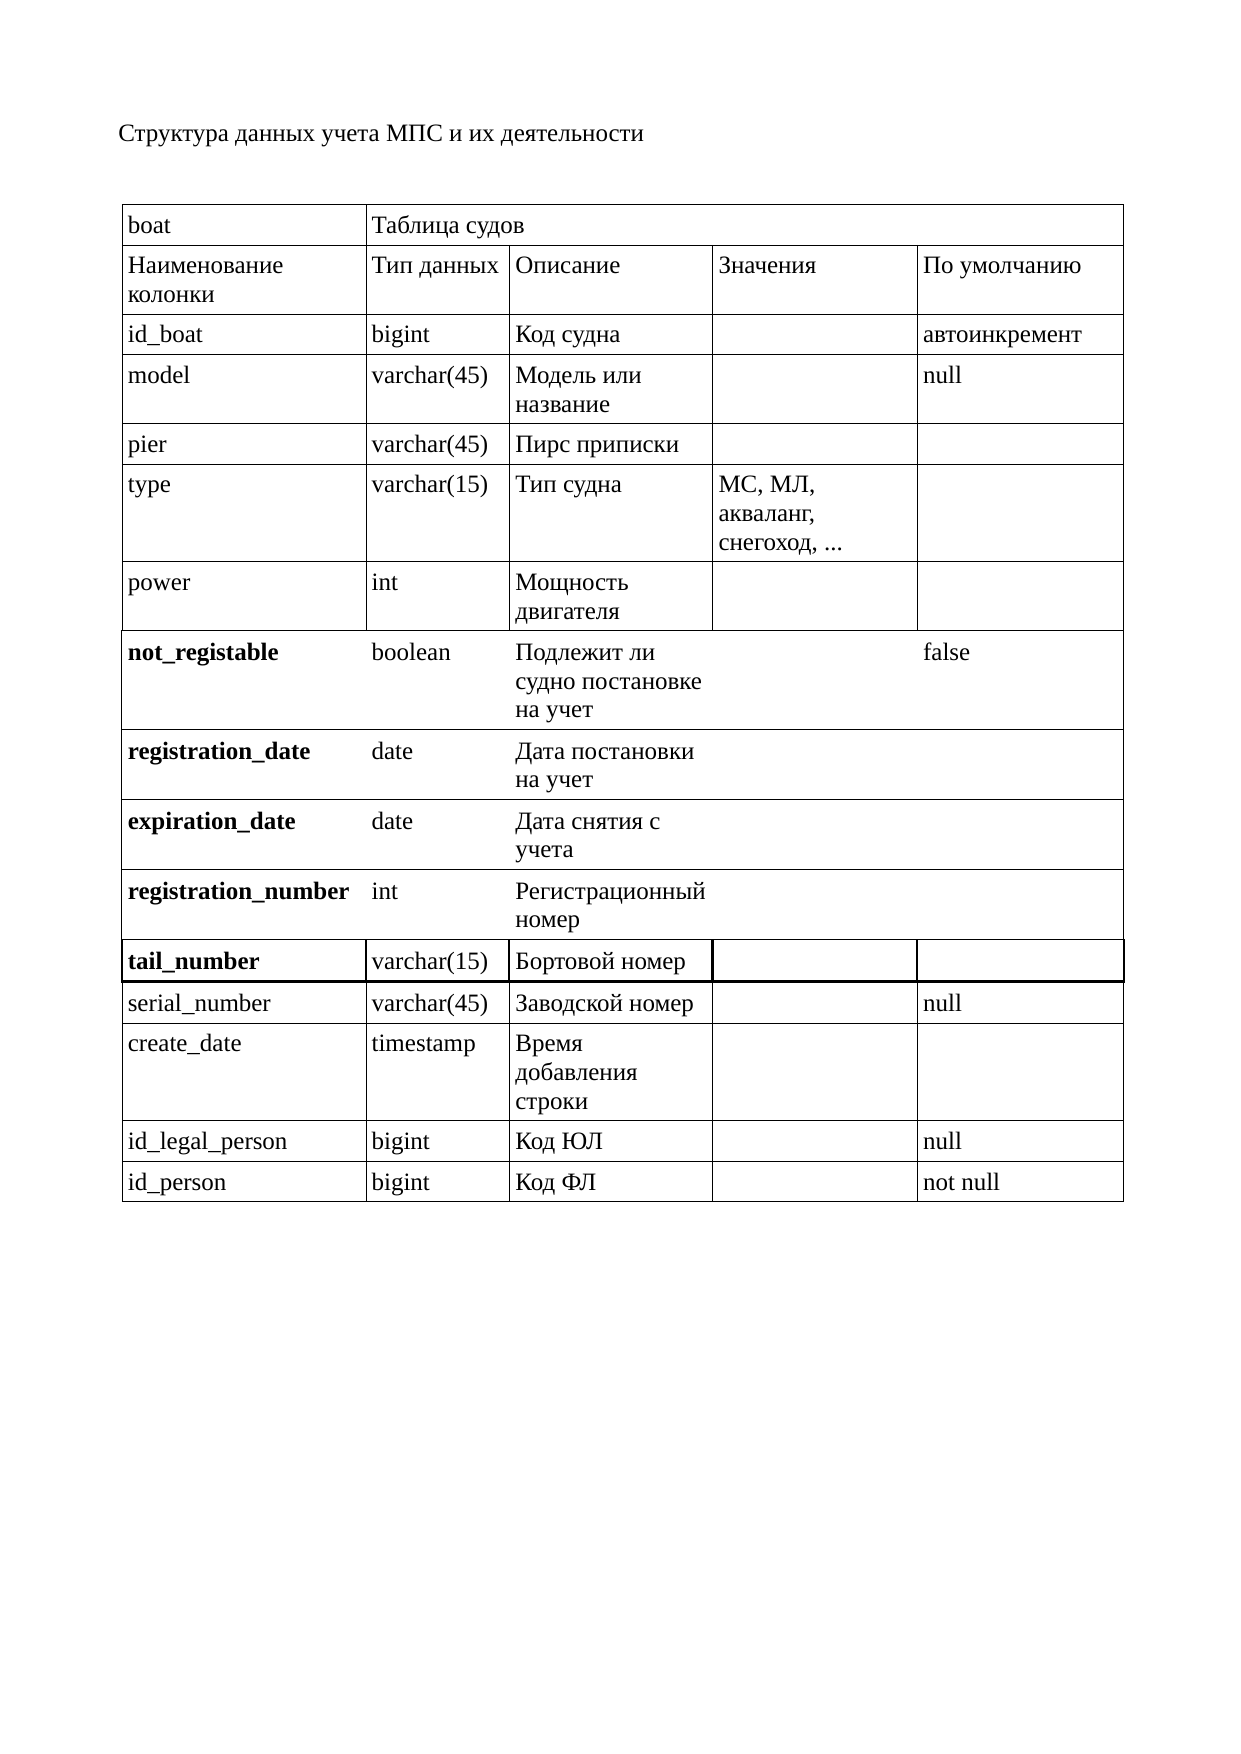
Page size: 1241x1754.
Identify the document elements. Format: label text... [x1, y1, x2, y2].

table_cell Код судна [510, 315, 712, 354]
table_cell power [123, 562, 366, 630]
table_cell false [917, 631, 1123, 729]
table_cell [918, 424, 1123, 463]
table_cell bigint [367, 1121, 509, 1161]
table_cell [918, 562, 1123, 630]
table_cell [713, 870, 917, 939]
table_cell [713, 983, 917, 1023]
table_cell Модель или название [510, 355, 712, 423]
table_cell Пирс приписки [510, 424, 712, 463]
table_cell null [918, 355, 1123, 423]
table_header Таблица судов [367, 205, 1123, 245]
table_cell [713, 631, 917, 729]
table_cell varchar(15) [367, 465, 509, 561]
table_cell [917, 730, 1123, 799]
table_cell date [366, 800, 509, 869]
table_cell [714, 940, 916, 980]
table_cell Код ЮЛ [510, 1121, 712, 1161]
table_cell type [123, 465, 366, 561]
table_header boat [123, 205, 366, 245]
table_cell null [918, 983, 1123, 1023]
table_cell Дата постановки на учет [509, 730, 712, 799]
table_cell Код ФЛ [510, 1162, 712, 1201]
table_cell registration_date [122, 730, 366, 799]
table_cell not null [918, 1162, 1123, 1201]
table_cell МС, МЛ, акваланг, снегоход, ... [713, 465, 917, 561]
table_cell [713, 800, 917, 869]
table_cell Дата снятия с учета [509, 800, 712, 869]
table_cell varchar(45) [367, 983, 509, 1023]
table_cell pier [123, 424, 366, 463]
table_cell Значения [713, 246, 917, 314]
table_cell bigint [367, 315, 509, 354]
table_cell [713, 1121, 917, 1161]
table_cell expiration_date [122, 800, 366, 869]
table_cell id_boat [123, 315, 366, 354]
table_cell [918, 940, 1123, 980]
table_cell Регистрационный номер [509, 870, 712, 939]
table_cell varchar(45) [367, 424, 509, 463]
table_cell [918, 465, 1123, 561]
table_cell Мощность двигателя [510, 562, 712, 630]
table_cell [918, 1024, 1123, 1120]
table_cell int [366, 870, 509, 939]
table_cell Наименование колонки [123, 246, 366, 314]
table_cell int [367, 562, 509, 630]
table_cell null [918, 1121, 1123, 1161]
table_cell [713, 424, 917, 463]
table_cell create_date [123, 1024, 366, 1120]
table_cell varchar(45) [367, 355, 509, 423]
table_cell [713, 315, 917, 354]
table_cell [713, 730, 917, 799]
table_cell id_person [123, 1162, 366, 1201]
table_cell boolean [366, 631, 509, 729]
text Структура данных учета МПС и их деятельности [118, 118, 1122, 147]
table_cell [713, 355, 917, 423]
table_cell Тип судна [510, 465, 712, 561]
table_cell timestamp [367, 1024, 509, 1120]
table_cell not_registable [122, 631, 366, 729]
table_cell id_legal_person [123, 1121, 366, 1161]
table_cell [713, 1024, 917, 1120]
table_cell Время добавления строки [510, 1024, 712, 1120]
table_cell [917, 870, 1123, 939]
table_cell varchar(15) [367, 940, 508, 980]
table_cell Бортовой номер [510, 940, 711, 980]
table_cell registration_number [122, 870, 366, 939]
table_cell bigint [367, 1162, 509, 1201]
table_cell Заводской номер [510, 983, 712, 1023]
table_cell serial_number [123, 983, 366, 1023]
table_cell tail_number [123, 940, 365, 980]
table_cell автоинкремент [918, 315, 1123, 354]
table_cell Подлежит ли судно постановке на учет [509, 631, 712, 729]
table_cell [917, 800, 1123, 869]
table_cell [713, 562, 917, 630]
table_cell model [123, 355, 366, 423]
table_cell По умолчанию [918, 246, 1123, 314]
table_cell Тип данных [367, 246, 509, 314]
table_cell [713, 1162, 917, 1201]
table_cell date [366, 730, 509, 799]
table_cell Описание [510, 246, 712, 314]
